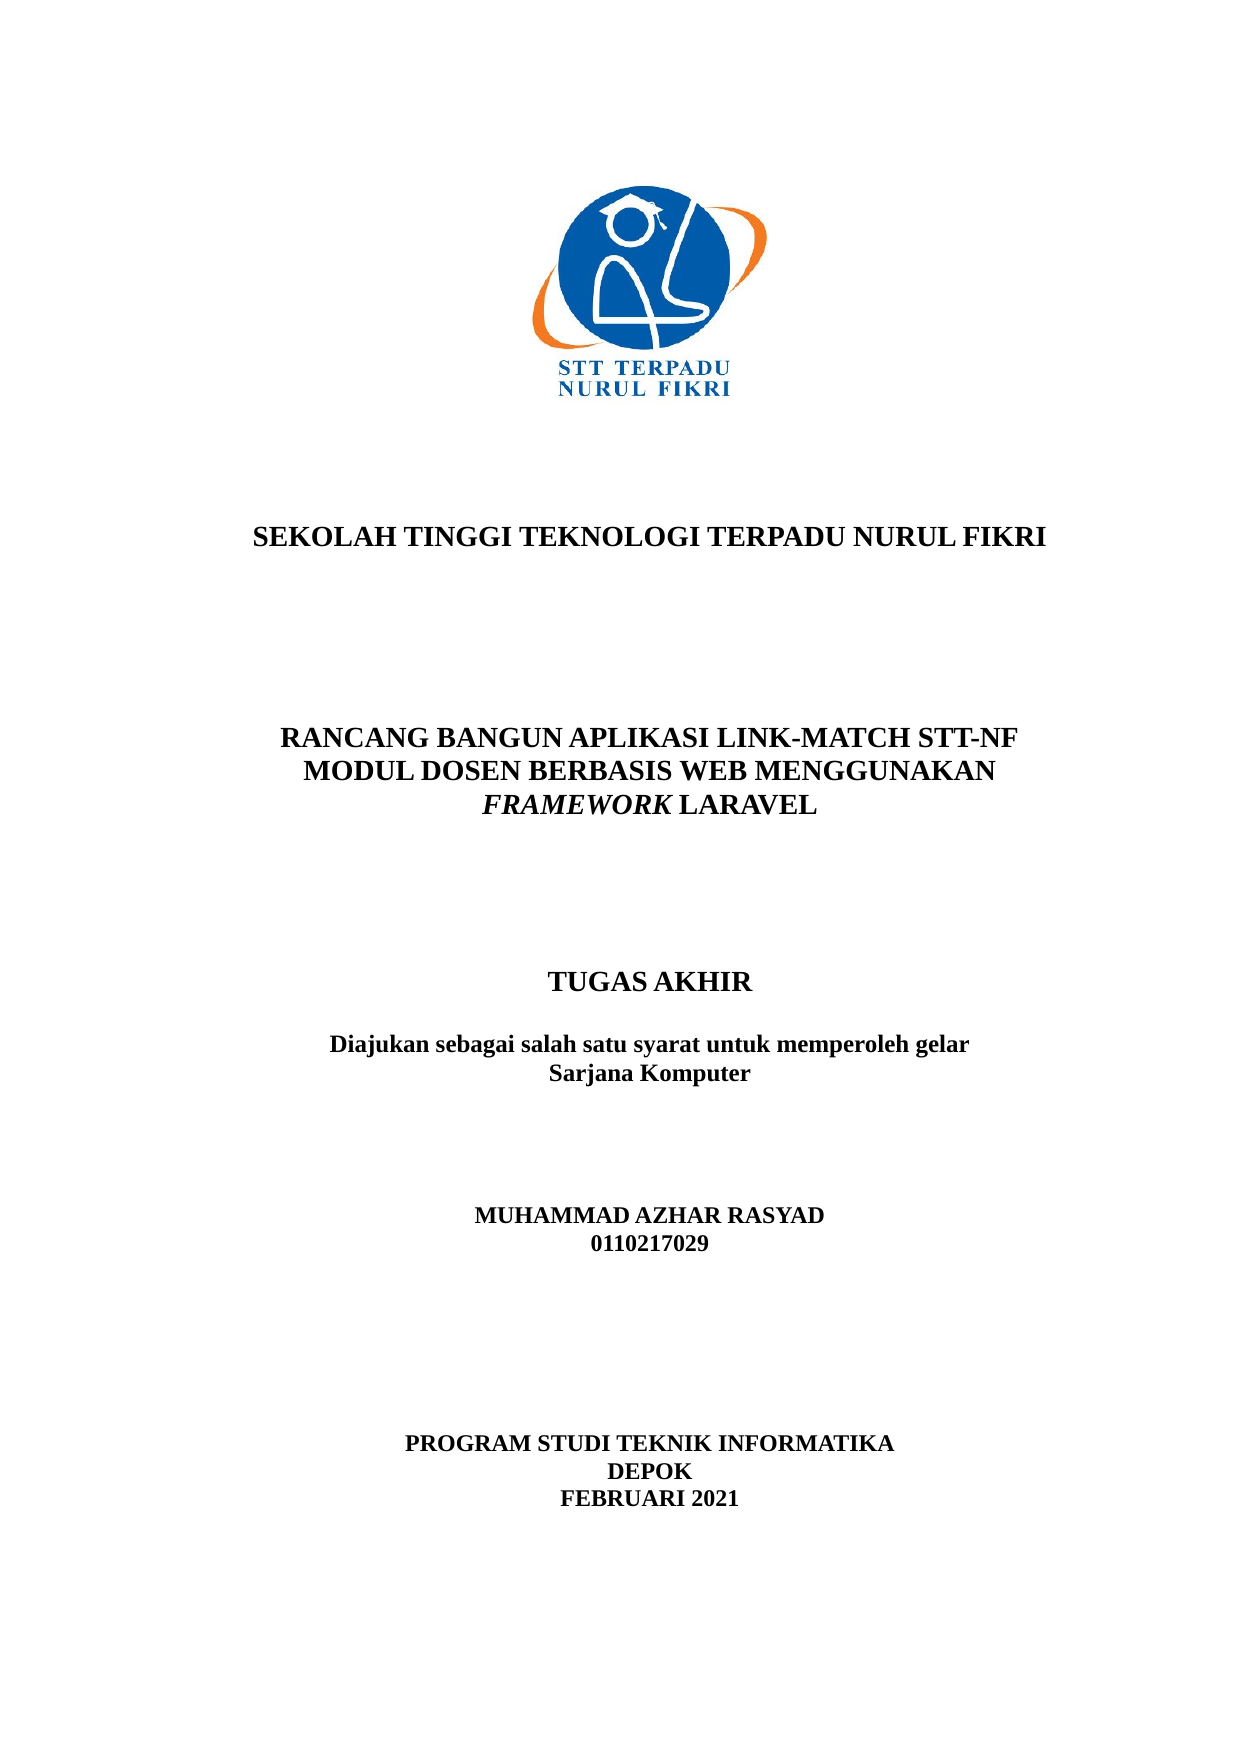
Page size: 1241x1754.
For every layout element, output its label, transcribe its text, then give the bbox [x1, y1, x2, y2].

text DEPOK [236, 1457, 1063, 1484]
picture [531, 177, 769, 404]
text SEKOLAH TINGGI TEKNOLOGI TERPADU NURUL FIKRI [236, 519, 1063, 552]
text RANCANG BANGUN APLIKASI LINK-MATCH STT-NF MODUL DOSEN BERBASIS WEB MENGGUNAKAN FRAMEWORK LARAVEL [236, 720, 1063, 821]
text Sarjana Komputer [236, 1058, 1063, 1087]
text FEBRUARI 2021 [236, 1484, 1063, 1512]
text TUGAS AKHIR [236, 964, 1063, 998]
text 0110217029 [236, 1229, 1063, 1257]
text MUHAMMAD AZHAR RASYAD [236, 1202, 1063, 1229]
text Diajukan sebagai salah satu syarat untuk memperoleh gelar [236, 1029, 1063, 1058]
text PROGRAM STUDI TEKNIK INFORMATIKA [236, 1429, 1063, 1457]
